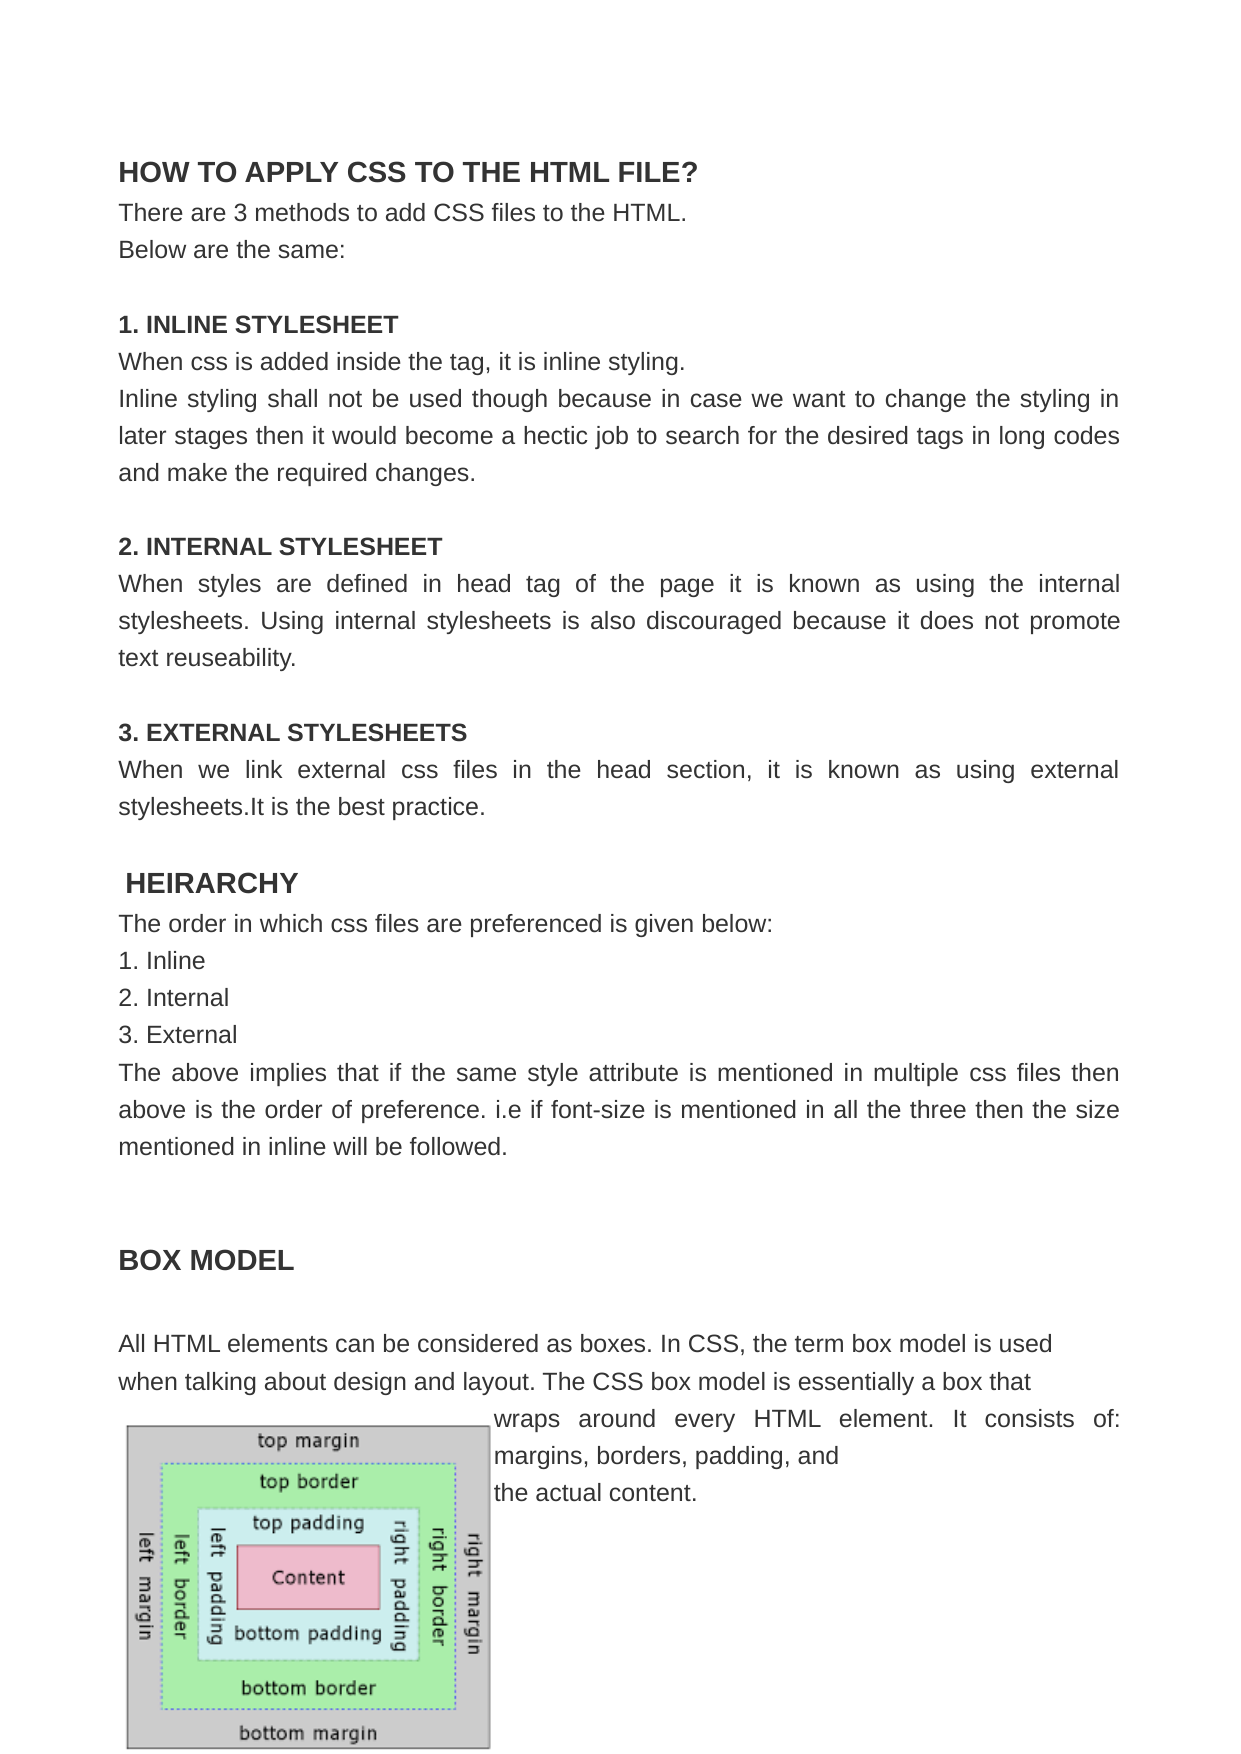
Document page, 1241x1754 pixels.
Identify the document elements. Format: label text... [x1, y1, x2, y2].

text There are 3 methods to add CSS files to the HTML. [118, 198, 1122, 227]
text BOX MODEL [118, 1243, 1122, 1276]
text 3. EXTERNAL STYLESHEETS [118, 718, 1122, 746]
text 1. INLINE STYLESHEET [118, 310, 1122, 338]
text when talking about design and layout. The CSS box model is essentially a box that [118, 1366, 1122, 1395]
text All HTML elements can be considered as boxes. In CSS, the term box model is used [118, 1329, 1122, 1358]
text When css is added inside the tag, it is inline styling. [118, 347, 1122, 376]
text wraps around every HTML element. It consists of: margins, borders, padding, and [118, 1403, 1122, 1469]
text 2. INTERNAL STYLESHEET [118, 532, 1122, 561]
picture [124, 1421, 494, 1754]
text 2. Internal [118, 983, 1122, 1012]
text When styles are defined in head tag of the page it is known as using the internal stylesheets. Using internal stylesheets is also discouraged because it does not promote text reuseability. [118, 569, 1122, 672]
text The above implies that if the same style attribute is mentioned in multiple css files then above is the order of preference. i.e if font-size is mentioned in all the three then the size mentioned in inline will be followed. [118, 1057, 1122, 1160]
text 1. Inline [118, 946, 1122, 975]
text Below are the same: [118, 236, 1122, 264]
text The order in which css files are preferenced is given below: [118, 909, 1122, 938]
text the actual content. [494, 1478, 1122, 1506]
text HOW TO APPLY CSS TO THE HTML FILE? [118, 155, 1122, 189]
text 3. External [118, 1020, 1122, 1049]
text When we link external css files in the head section, it is known as using external stylesheets.It is the best practice. [118, 755, 1122, 821]
text Inline styling shall not be used though because in case we want to change the styling in later stages then it would become a hectic job to search for the desired tags in long codes and make the required changes. [118, 384, 1122, 487]
text HEIRARCHY [118, 866, 1122, 899]
